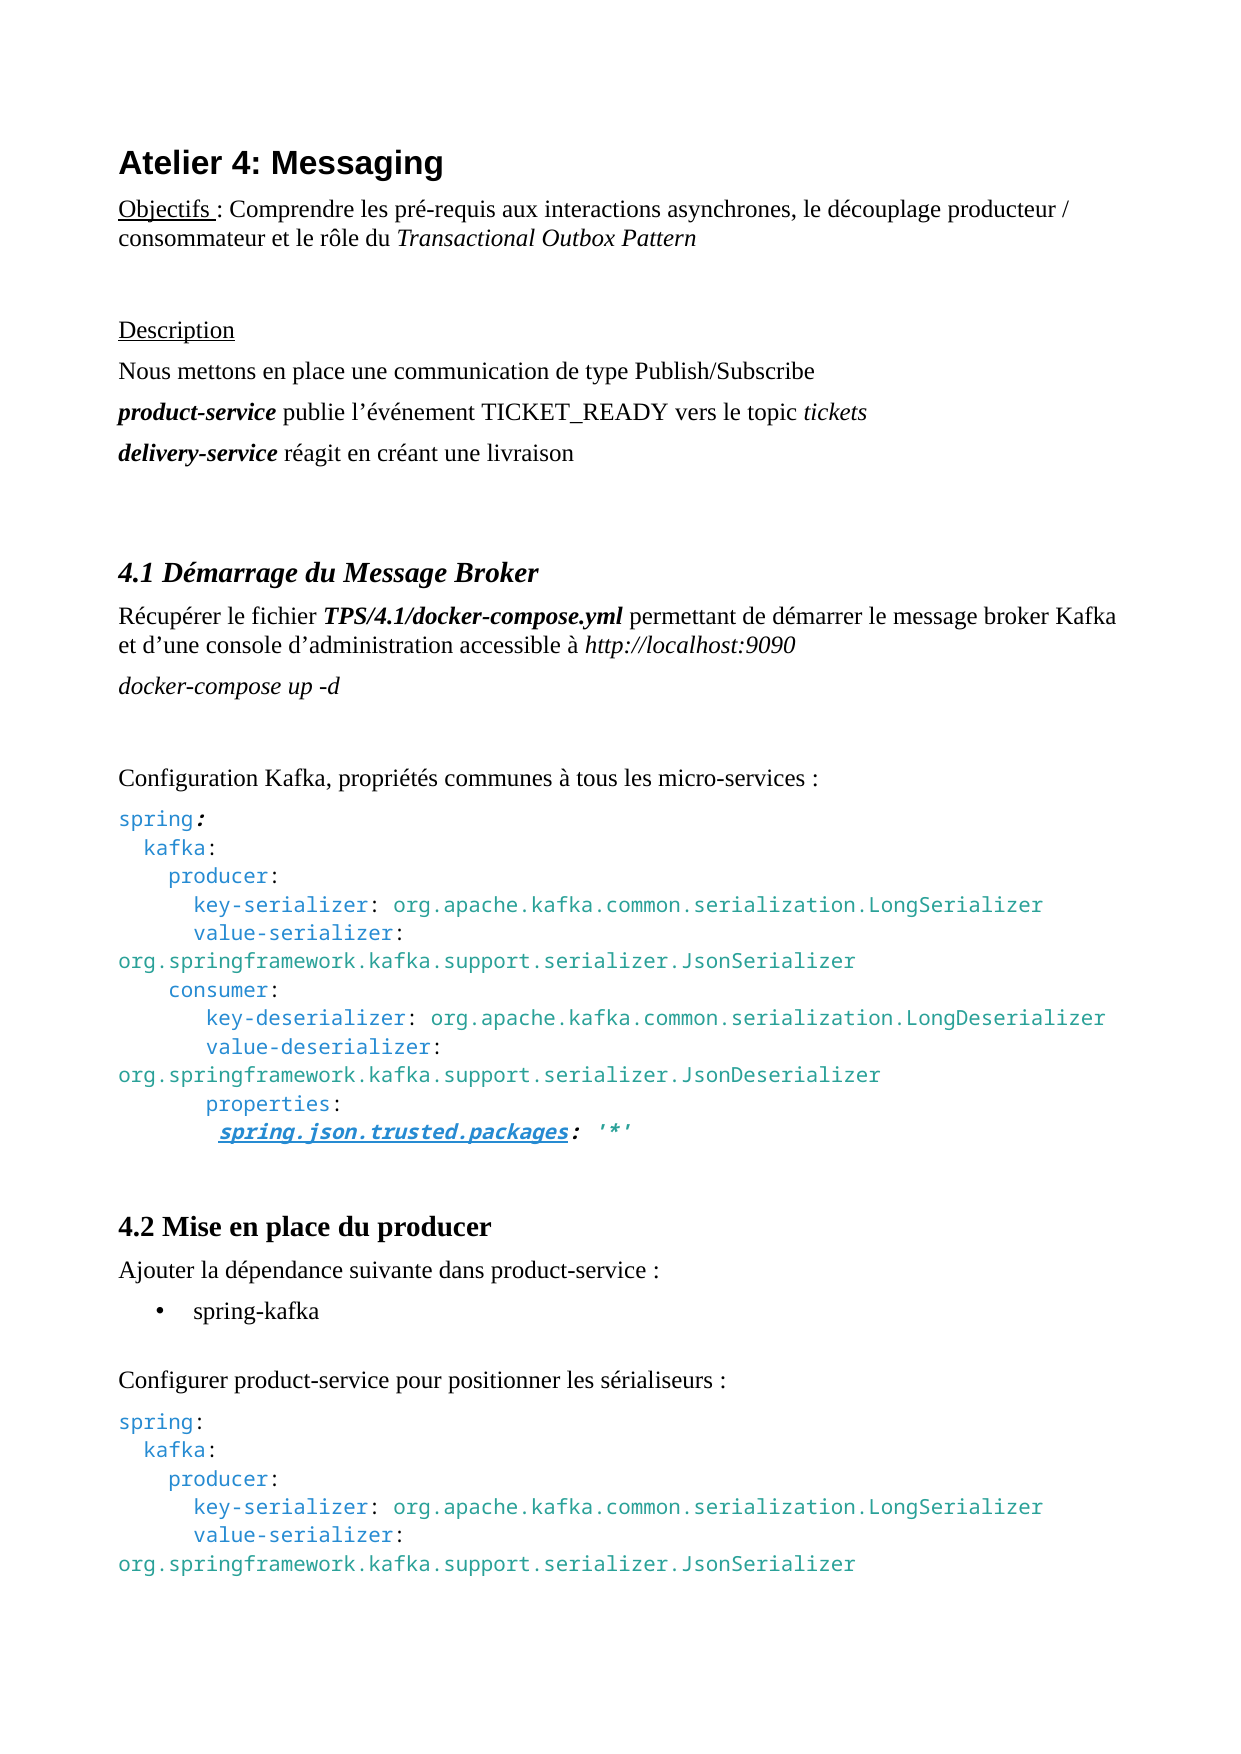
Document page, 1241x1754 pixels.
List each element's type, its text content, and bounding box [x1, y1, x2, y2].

subtitle 4.1 Démarrage du Message Broker [118, 555, 1122, 589]
text product-service publie l’événement TICKET_READY vers le topic tickets [118, 397, 1122, 426]
text value-serializer: org.springframework.kafka.support.serializer.JsonSerializer [118, 1521, 1122, 1577]
text kafka: [118, 833, 1122, 861]
text properties: [118, 1089, 1122, 1117]
text Ajouter la dépendance suivante dans product-service : [118, 1255, 1122, 1283]
text producer: [118, 1464, 1122, 1492]
text spring: [118, 804, 1122, 833]
text kafka: [118, 1435, 1122, 1464]
text Récupérer le fichier TPS/4.1/docker-compose.yml permettant de démarrer le message broker Kafka et d’une console d’administration accessible à http://localhost:9090 [118, 601, 1122, 659]
text value-deserializer: org.springframework.kafka.support.serializer.JsonDeserializer [118, 1032, 1122, 1089]
text Description [118, 315, 1122, 343]
list spring-kafka [156, 1296, 1122, 1325]
text docker-compose up -d [118, 671, 1122, 700]
text value-serializer: org.springframework.kafka.support.serializer.JsonSerializer [118, 918, 1122, 975]
text Configurer product-service pour positionner les sérialiseurs : [118, 1366, 1122, 1394]
text Nous mettons en place une communication de type Publish/Subscribe [118, 356, 1122, 385]
text key-serializer: org.apache.kafka.common.serialization.LongSerializer [118, 1492, 1122, 1521]
text key-serializer: org.apache.kafka.common.serialization.LongSerializer [118, 890, 1122, 918]
subtitle Atelier 4: Messaging [118, 143, 1122, 182]
text producer: [118, 861, 1122, 890]
text Objectifs : Comprendre les pré-requis aux interactions asynchrones, le découplage producteur / consommateur et le rôle du Transactional Outbox Pattern [118, 194, 1122, 252]
text key-deserializer: org.apache.kafka.common.serialization.LongDeserializer [118, 1003, 1122, 1032]
text Configuration Kafka, propriétés communes à tous les micro-services : [118, 763, 1122, 792]
text spring.json.trusted.packages: '*' [118, 1117, 1122, 1146]
text consumer: [118, 975, 1122, 1003]
subtitle 4.2 Mise en place du producer [118, 1209, 1122, 1242]
text spring: [118, 1407, 1122, 1435]
text delivery-service réagit en créant une livraison [118, 438, 1122, 467]
